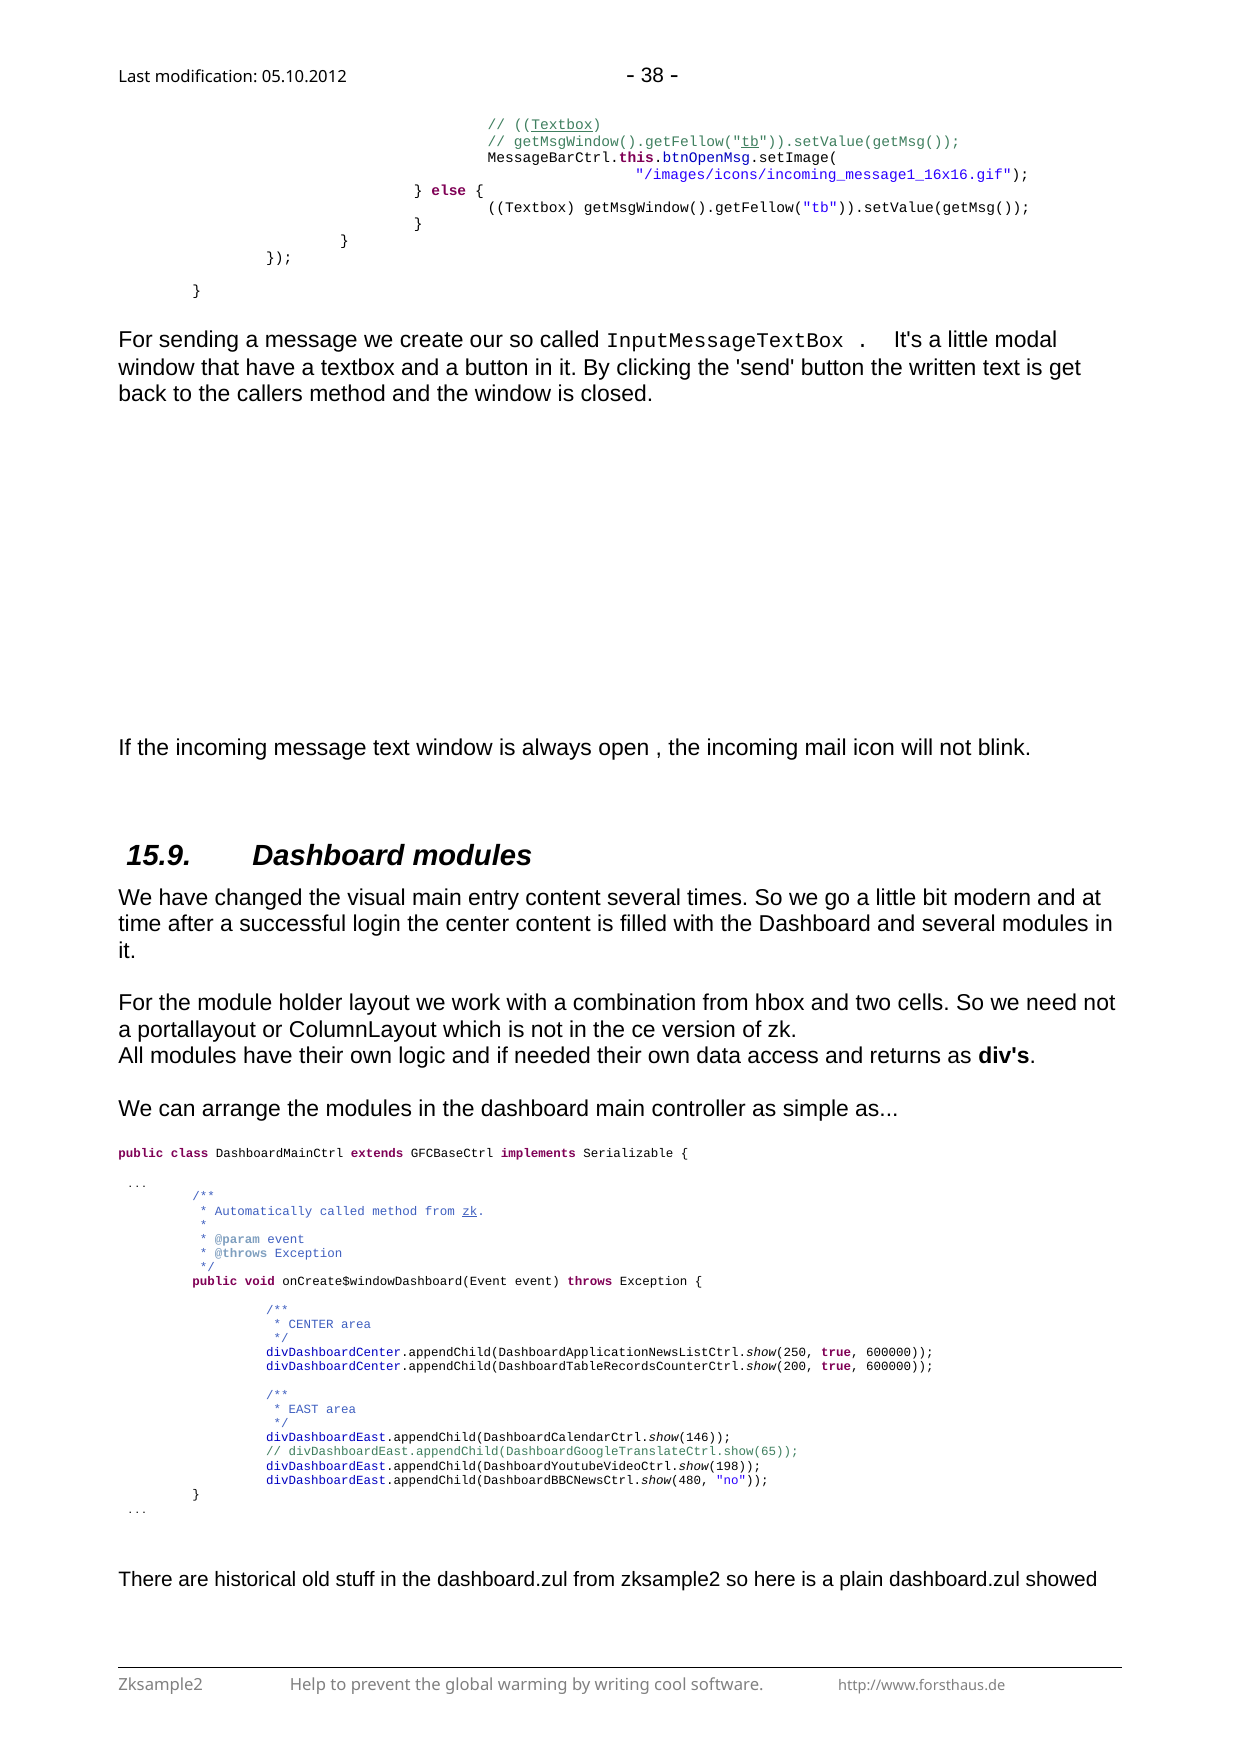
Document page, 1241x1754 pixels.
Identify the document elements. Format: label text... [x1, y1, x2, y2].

text There are historical old stuff in the dashboard.zul from zksample2 so here is a plain dashboard.zul showed [118, 1567, 1122, 1591]
text } [118, 283, 1122, 299]
text */ [118, 1261, 1122, 1275]
text * EAST area [118, 1403, 1122, 1417]
text // divDashboardEast.appendChild(DashboardGoogleTranslateCtrl.show(65)); [118, 1445, 1122, 1459]
text For the module holder layout we work with a combination from hbox and two cells. So we need not a portallayout or ColumnLayout which is not in the ce version of zk. [118, 989, 1122, 1042]
text divDashboardEast.appendChild(DashboardCalendarCtrl.show(146)); [118, 1431, 1122, 1445]
subtitle Dashboard modules [118, 838, 1122, 871]
text . . . [118, 1502, 1122, 1516]
text /** [118, 1190, 1122, 1204]
text We can arrange the modules in the dashboard main controller as simple as... [118, 1095, 1122, 1121]
text * [118, 1219, 1122, 1233]
text divDashboardCenter.appendChild(DashboardTableRecordsCounterCtrl.show(200, true, 600000)); [118, 1360, 1122, 1374]
text * CENTER area [118, 1318, 1122, 1332]
text * Automatically called method from zk. [118, 1204, 1122, 1219]
text * @throws Exception [118, 1247, 1122, 1261]
text }); [118, 250, 1122, 266]
text public void onCreate$windowDashboard(Event event) throws Exception { [118, 1275, 1122, 1289]
text /** [118, 1304, 1122, 1318]
text If the incoming message text window is always open , the incoming mail icon will not blink. [118, 734, 1122, 760]
text public class DashboardMainCtrl extends GFCBaseCtrl implements Serializable { [118, 1147, 1122, 1162]
text } else { [118, 183, 1122, 200]
text divDashboardEast.appendChild(DashboardBBCNewsCtrl.show(480, "no")); [118, 1474, 1122, 1488]
text /** [118, 1389, 1122, 1403]
text ((Textbox) getMsgWindow().getFellow("tb")).setValue(getMsg()); [118, 200, 1122, 217]
text } [118, 217, 1122, 233]
text */ [118, 1332, 1122, 1346]
text For sending a message we create our so called InputMessageTextBox . It's a little modal window that have a textbox and a button in it. By clicking the 'send' button the written text is get back to the callers method and the window is closed. [118, 326, 1122, 406]
text . . . [118, 1176, 1122, 1190]
text * @param event [118, 1233, 1122, 1247]
text All modules have their own logic and if needed their own data access and returns as div's. [118, 1042, 1122, 1068]
text MessageBarCtrl.this.btnOpenMsg.setImage( [118, 150, 1122, 167]
text } [118, 233, 1122, 250]
text divDashboardEast.appendChild(DashboardYoutubeVideoCtrl.show(198)); [118, 1459, 1122, 1474]
text } [118, 1488, 1122, 1502]
text // getMsgWindow().getFellow("tb")).setValue(getMsg()); [118, 134, 1122, 150]
text */ [118, 1417, 1122, 1431]
text // ((Textbox) [118, 117, 1122, 134]
text "/images/icons/incoming_message1_16x16.gif"); [118, 167, 1122, 183]
text We have changed the visual main entry content several times. So we go a little bit modern and at time after a successful login the center content is filled with the Dashboard and several modules in it. [118, 884, 1122, 963]
text divDashboardCenter.appendChild(DashboardApplicationNewsListCtrl.show(250, true, 600000)); [118, 1346, 1122, 1360]
